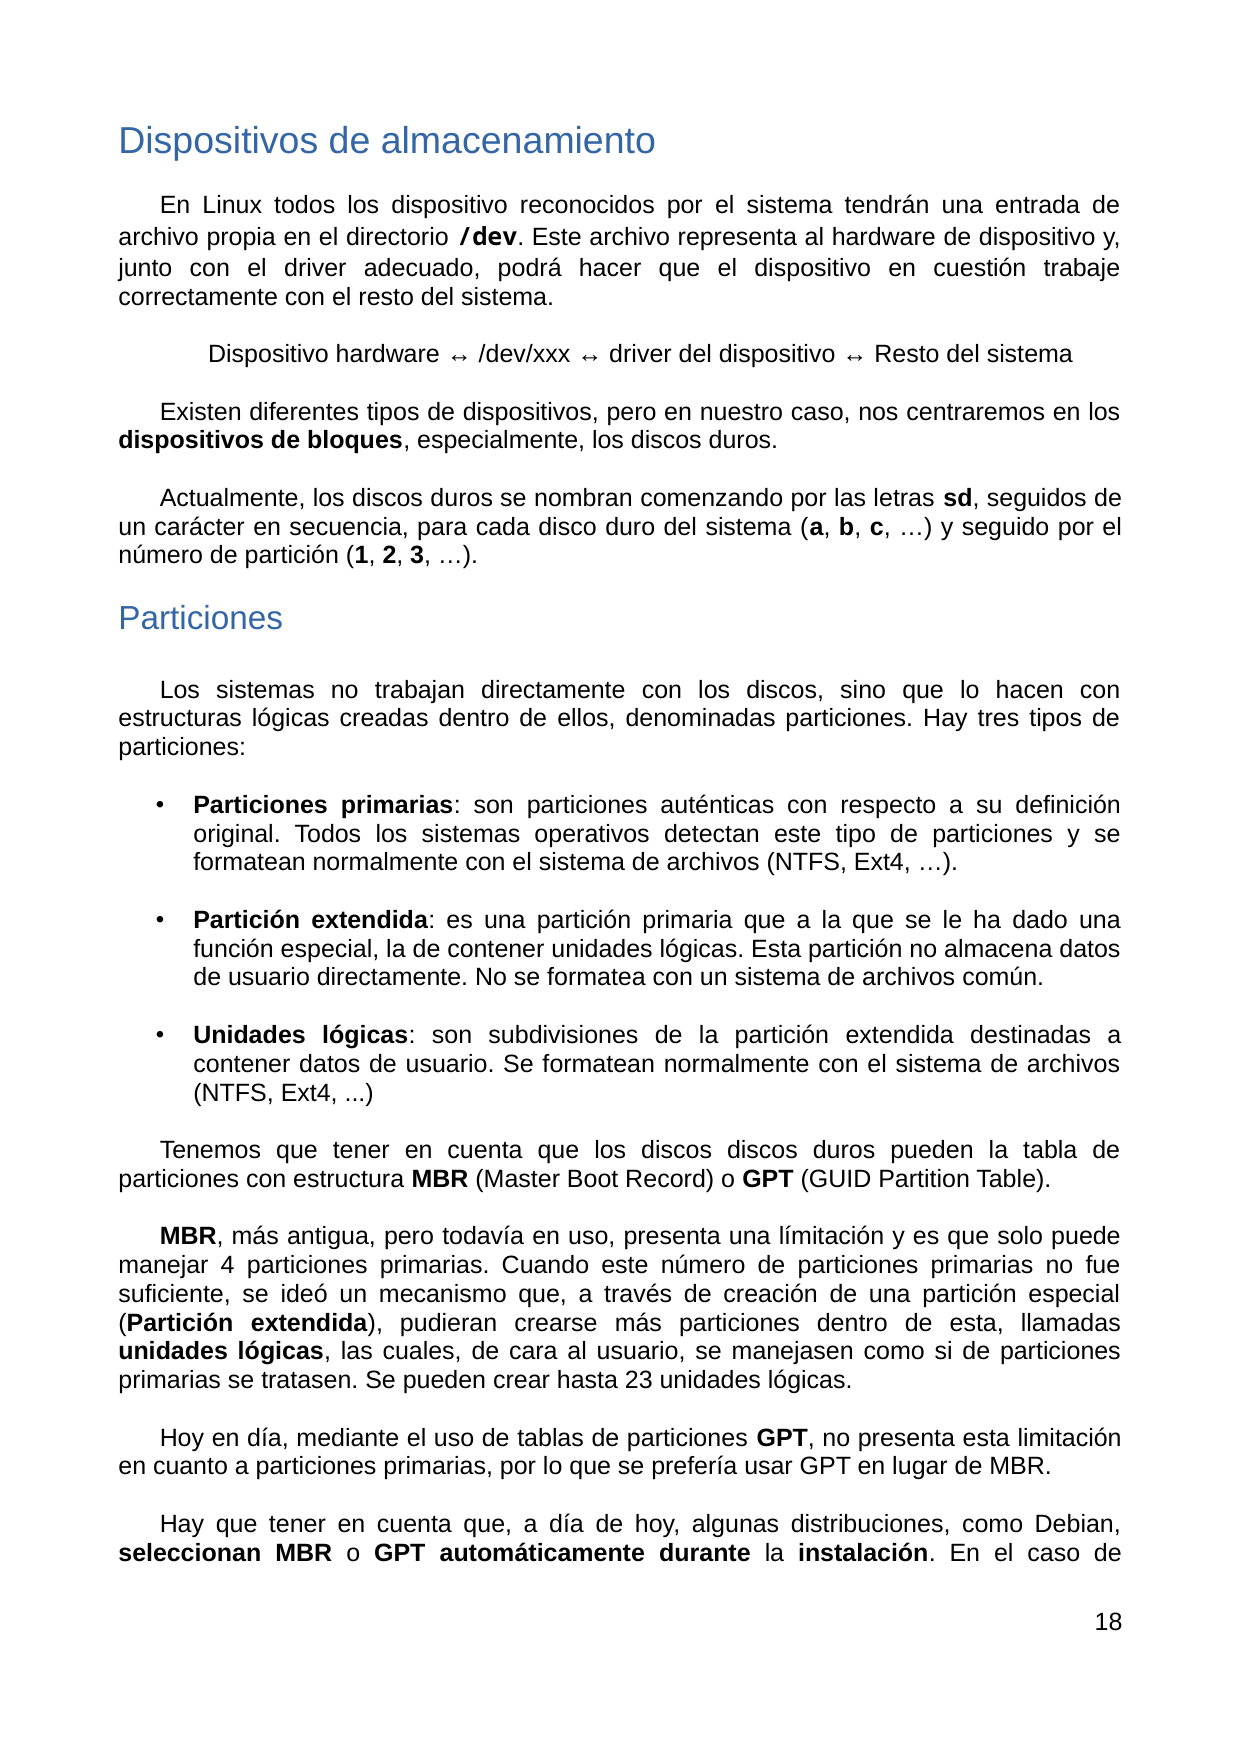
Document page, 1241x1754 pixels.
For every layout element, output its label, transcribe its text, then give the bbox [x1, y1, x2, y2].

text MBR, más antigua, pero todavía en uso, presenta una límitación y es que solo puede manejar 4 particiones primarias. Cuando este número de particiones primarias no fue suficiente, se ideó un mecanismo que, a través de creación de una partición especial (Partición extendida), pudieran crearse más particiones dentro de esta, llamadas unidades lógicas, las cuales, de cara al usuario, se manejasen como si de particiones primarias se tratasen. Se pueden crear hasta 23 unidades lógicas. [118, 1221, 1122, 1394]
text En Linux todos los dispositivo reconocidos por el sistema tendrán una entrada de archivo propia en el directorio /dev. Este archivo representa al hardware de dispositivo y, junto con el driver adecuado, podrá hacer que el dispositivo en cuestión trabaje correctamente con el resto del sistema. [118, 190, 1122, 310]
text Hay que tener en cuenta que, a día de hoy, algunas distribuciones, como Debian, seleccionan MBR o GPT automáticamente durante la instalación. En el caso de [118, 1509, 1122, 1566]
text Dispositivo hardware ↔ /dev/xxx ↔ driver del dispositivo ↔ Resto del sistema [118, 339, 1122, 368]
text Particiones [118, 598, 1122, 636]
text Dispositivos de almacenamiento [118, 118, 1122, 161]
text Hoy en día, mediante el uso de tablas de particiones GPT, no presenta esta limitación en cuanto a particiones primarias, por lo que se prefería usar GPT en lugar de MBR. [118, 1422, 1122, 1480]
text Tenemos que tener en cuenta que los discos discos duros pueden la tabla de particiones con estructura MBR (Master Boot Record) o GPT (GUID Partition Table). [118, 1135, 1122, 1192]
list Particiones primarias: son particiones auténticas con respecto a su definición original. Todos los sistemas operativos detectan este tipo de particiones y se formatean normalmente con el sistema de archivos (NTFS, Ext4, …). [156, 790, 1122, 876]
text Actualmente, los discos duros se nombran comenzando por las letras sd, seguidos de un carácter en secuencia, para cada disco duro del sistema (a, b, c, …) y seguido por el número de partición (1, 2, 3, …). [118, 483, 1122, 569]
list Unidades lógicas: son subdivisiones de la partición extendida destinadas a contener datos de usuario. Se formatean normalmente con el sistema de archivos (NTFS, Ext4, ...) [156, 1020, 1122, 1106]
list Partición extendida: es una partición primaria que a la que se le ha dado una función especial, la de contener unidades lógicas. Esta partición no almacena datos de usuario directamente. No se formatea con un sistema de archivos común. [156, 905, 1122, 991]
text Existen diferentes tipos de dispositivos, pero en nuestro caso, nos centraremos en los dispositivos de bloques, especialmente, los discos duros. [118, 397, 1122, 454]
text Los sistemas no trabajan directamente con los discos, sino que lo hacen con estructuras lógicas creadas dentro de ellos, denominadas particiones. Hay tres tipos de particiones: [118, 675, 1122, 761]
